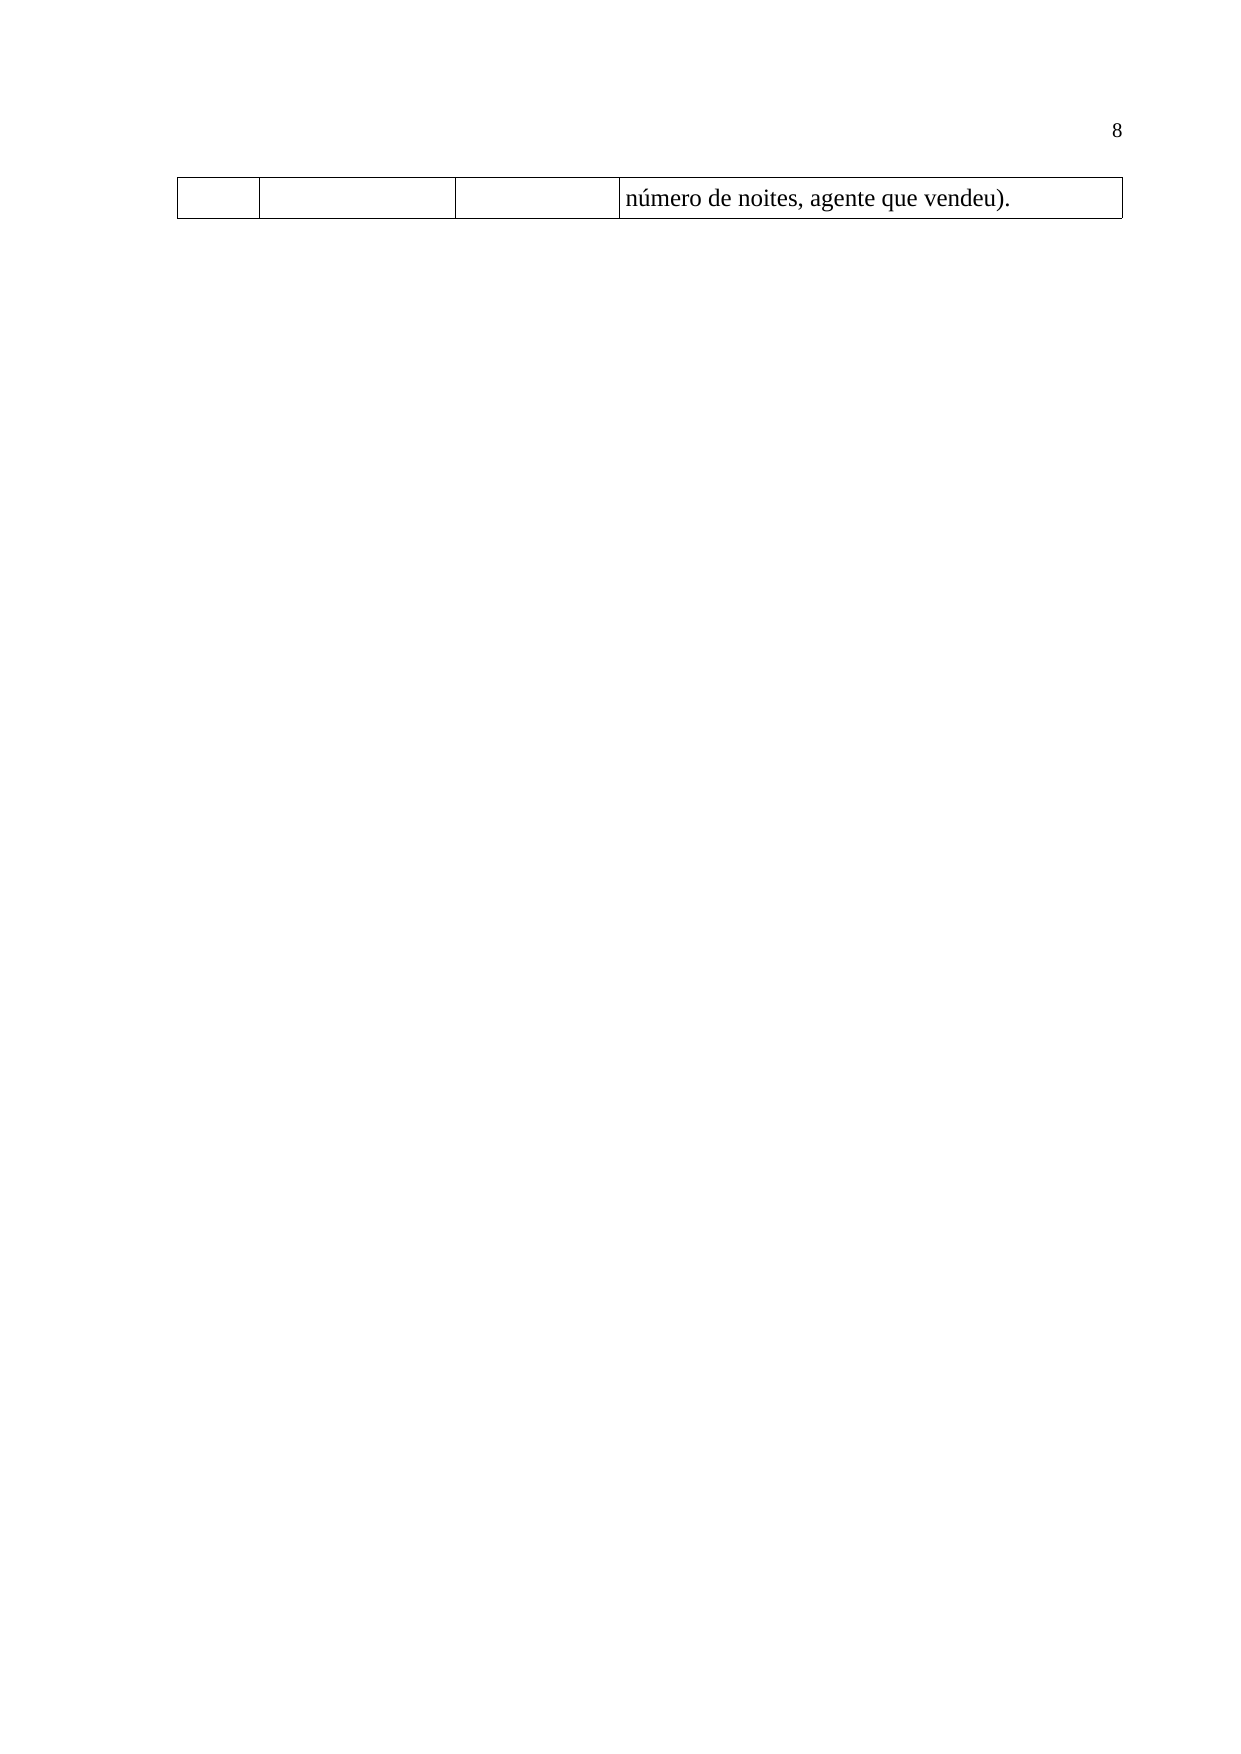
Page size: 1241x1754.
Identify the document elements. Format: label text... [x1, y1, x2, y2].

table_cell número de noites, agente que vendeu). [620, 178, 1122, 218]
table_cell [178, 178, 259, 218]
table_cell [456, 178, 619, 218]
table_cell [260, 178, 455, 218]
